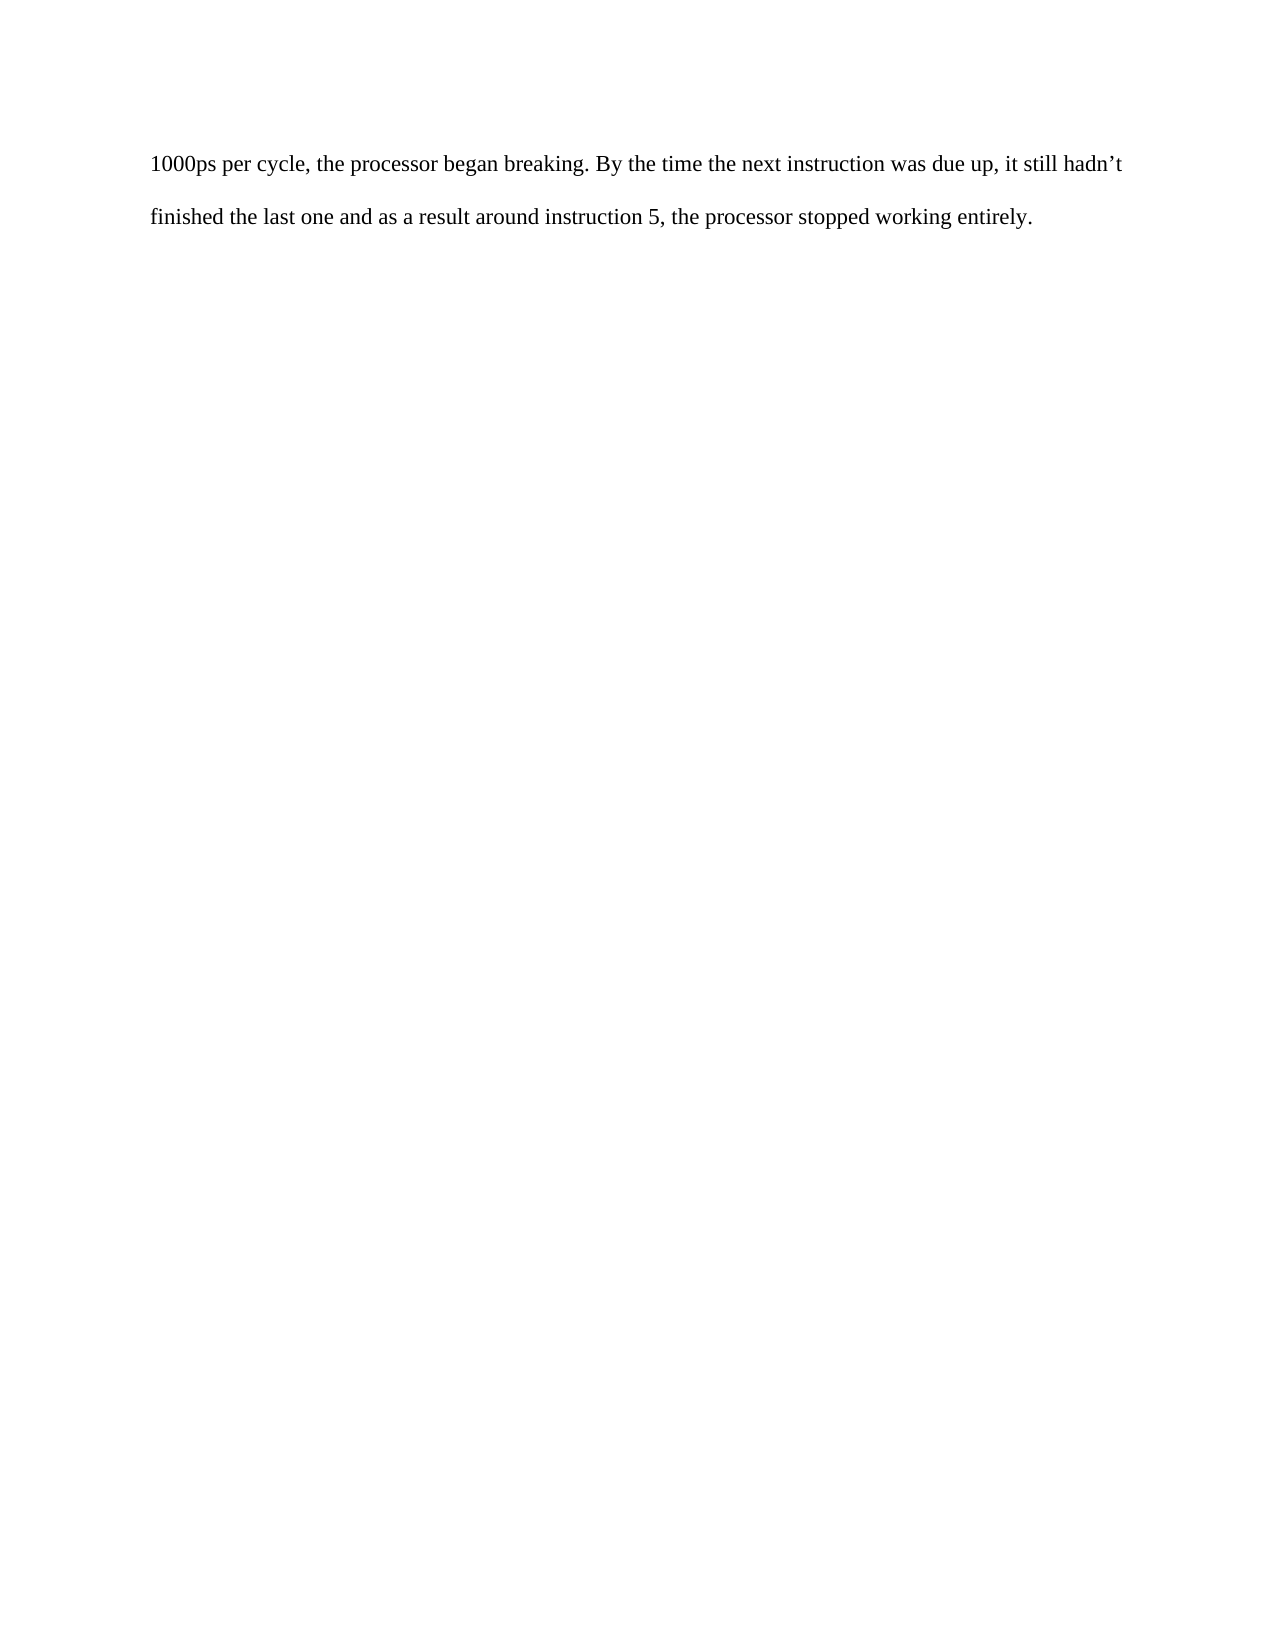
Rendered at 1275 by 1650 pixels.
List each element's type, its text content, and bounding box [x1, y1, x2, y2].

text 1000ps per cycle, the processor began breaking. By the time the next instruction was due up, it still hadn’t finished the last one and as a result around instruction 5, the processor stopped working entirely. [150, 150, 1125, 229]
